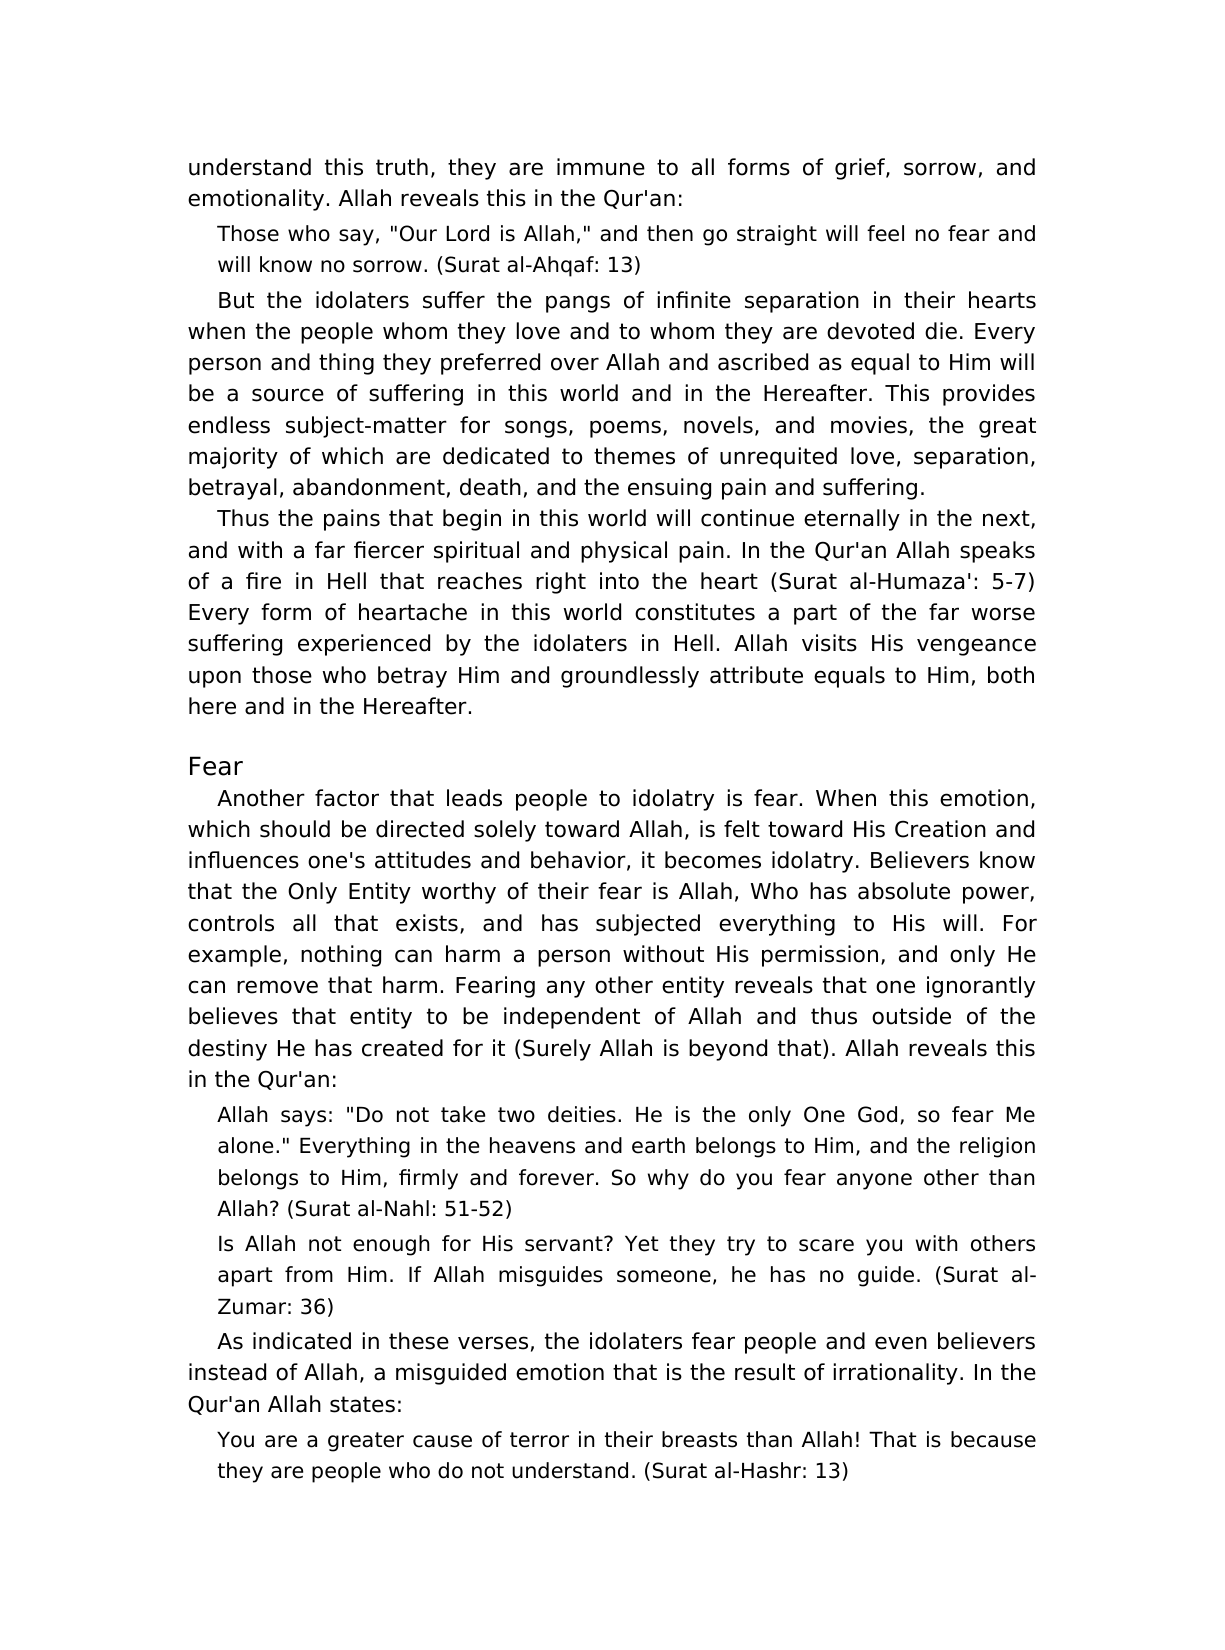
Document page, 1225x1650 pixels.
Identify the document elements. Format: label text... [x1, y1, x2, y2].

text Thus the pains that begin in this world will continue eternally in the next, and with a far fiercer spiritual and physical pain. In the Qur'an Allah speaks of a fire in Hell that reaches right into the heart (Surat al-Humaza': 5-7) Every form of heartache in this world constitutes a part of the far worse suffering experienced by the idolaters in Hell. Allah visits His vengeance upon those who betray Him and groundlessly attribute equals to Him, both here and in the Hereafter. [187, 502, 1037, 721]
subtitle Fear [187, 752, 1037, 781]
text understand this truth, they are immune to all forms of grief, sorrow, and emotionality. Allah reveals this in the Qur'an: [187, 150, 1037, 212]
text Is Allah not enough for His servant? Yet they try to scare you with others apart from Him. If Allah misguides someone, he has no guide. (Surat al-Zumar: 36) [217, 1227, 1037, 1320]
text As indicated in these verses, the idolaters fear people and even believers instead of Allah, a misguided emotion that is the result of irrationality. In the Qur'an Allah states: [187, 1324, 1037, 1418]
text You are a greater cause of terror in their breasts than Allah! That is because they are people who do not understand. (Surat al-Hashr: 13) [217, 1422, 1037, 1485]
text But the idolaters suffer the pangs of infinite separation in their hearts when the people whom they love and to whom they are devoted die. Every person and thing they preferred over Allah and ascribed as equal to Him will be a source of suffering in this world and in the Hereafter. This provides endless subject-matter for songs, poems, novels, and movies, the great majority of which are dedicated to themes of unrequited love, separation, betrayal, abandonment, death, and the ensuing pain and suffering. [187, 283, 1037, 502]
text Those who say, "Our Lord is Allah," and then go straight will feel no fear and will know no sorrow. (Surat al-Ahqaf: 13) [217, 217, 1037, 279]
text Another factor that leads people to idolatry is fear. When this emotion, which should be directed solely toward Allah, is felt toward His Creation and influences one's attitudes and behavior, it becomes idolatry. Believers know that the Only Entity worthy of their fear is Allah, Who has absolute power, controls all that exists, and has subjected everything to His will. For example, nothing can harm a person without His permission, and only He can remove that harm. Fearing any other entity reveals that one ignorantly believes that entity to be independent of Allah and thus outside of the destiny He has created for it (Surely Allah is beyond that). Allah reveals this in the Qur'an: [187, 781, 1037, 1093]
text Allah says: "Do not take two deities. He is the only One God, so fear Me alone." Everything in the heavens and earth belongs to Him, and the religion belongs to Him, firmly and forever. So why do you fear anyone other than Allah? (Surat al-Nahl: 51-52) [217, 1098, 1037, 1223]
